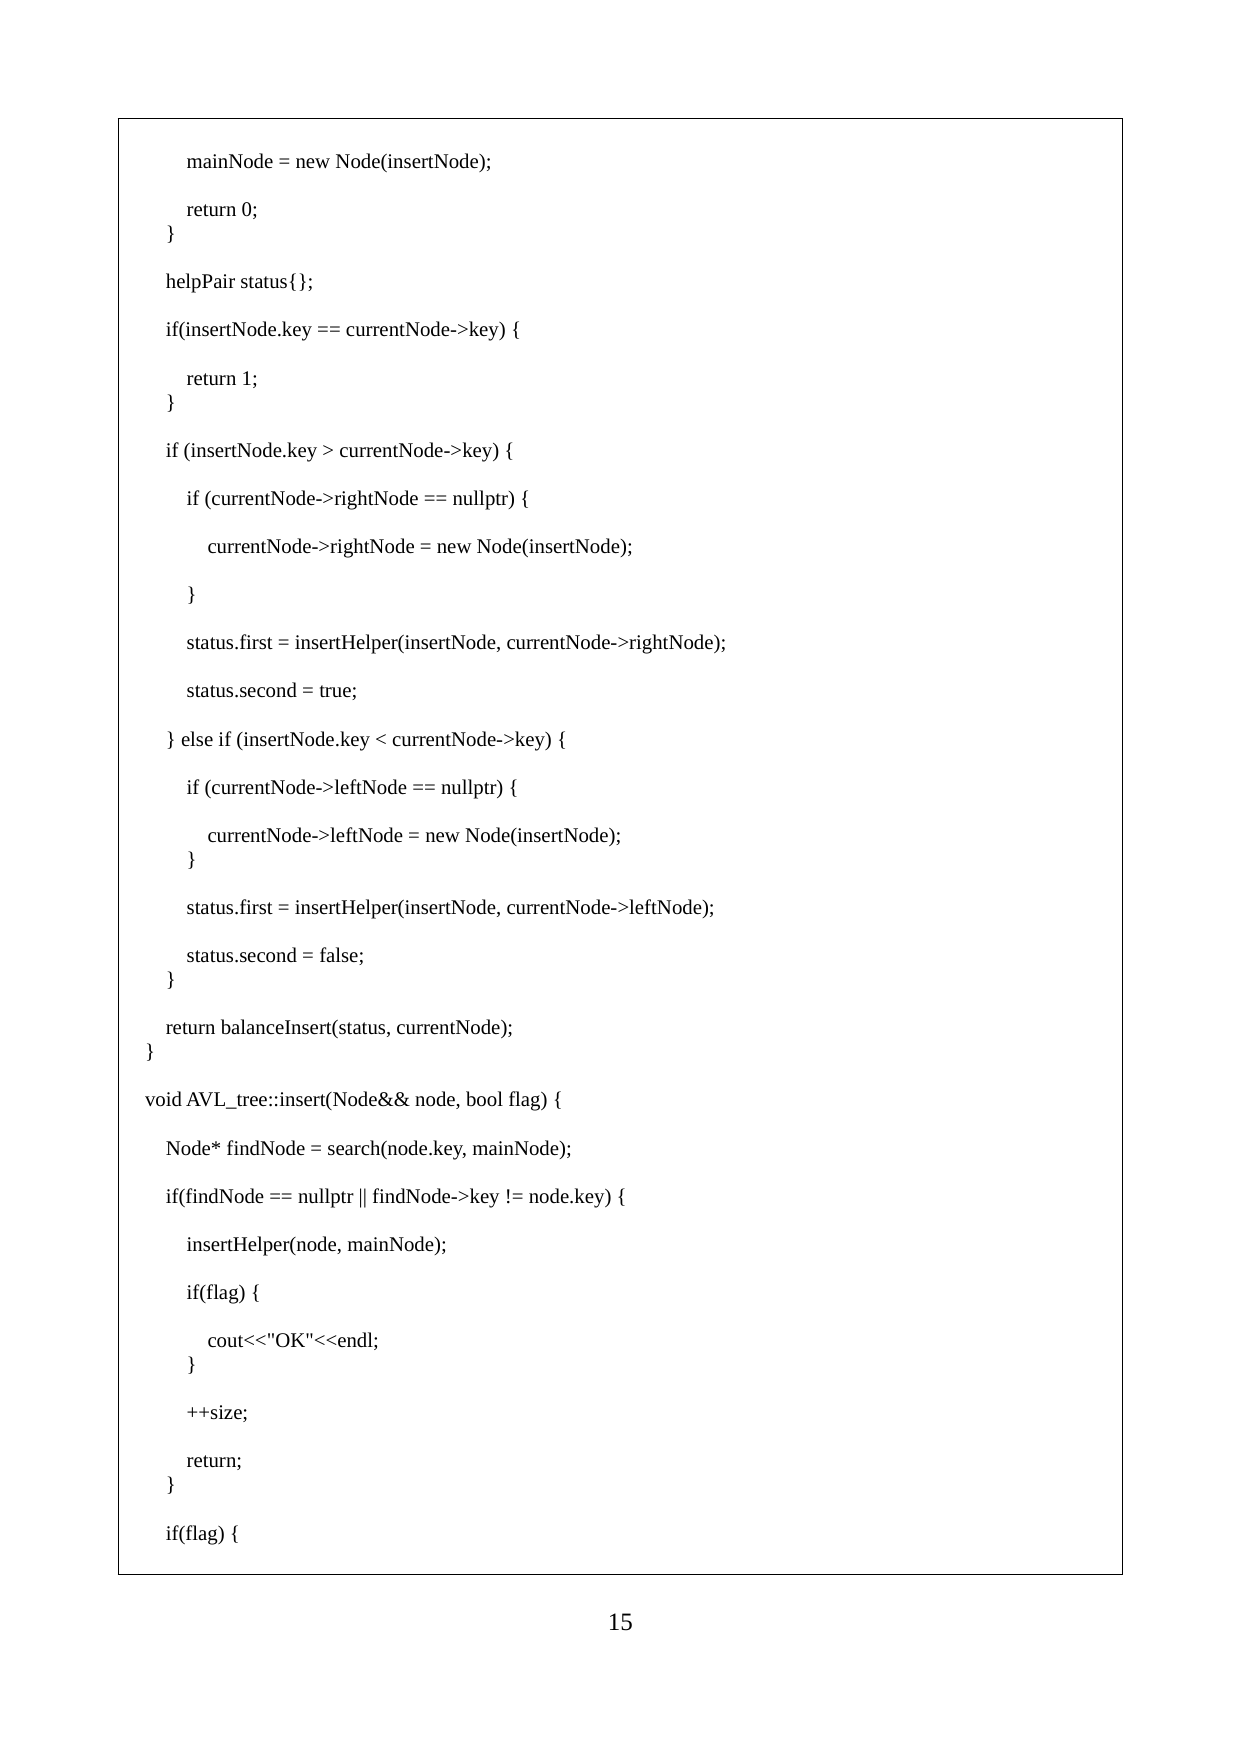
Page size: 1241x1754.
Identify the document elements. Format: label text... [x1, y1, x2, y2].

table_header mainNode = new Node(insertNode); return 0; } helpPair status{}; if(insertNode.key == currentNode->key) { return 1; } if (insertNode.key > currentNode->key) { if (currentNode->rightNode == nullptr) { currentNode->rightNode = new Node(insertNode); } status.first = insertHelper(insertNode, currentNode->rightNode); status.second = true; } else if (insertNode.key < currentNode->key) { if (currentNode->leftNode == nullptr) { currentNode->leftNode = new Node(insertNode); } status.first = insertHelper(insertNode, currentNode->leftNode); status.second = false; } return balanceInsert(status, currentNode); } void AVL_tree::insert(Node&& node, bool flag) { Node* findNode = search(node.key, mainNode); if(findNode == nullptr || findNode->key != node.key) { insertHelper(node, mainNode); if(flag) { cout<<"OK"<<endl; } ++size; return; } if(flag) { [119, 119, 1122, 1574]
